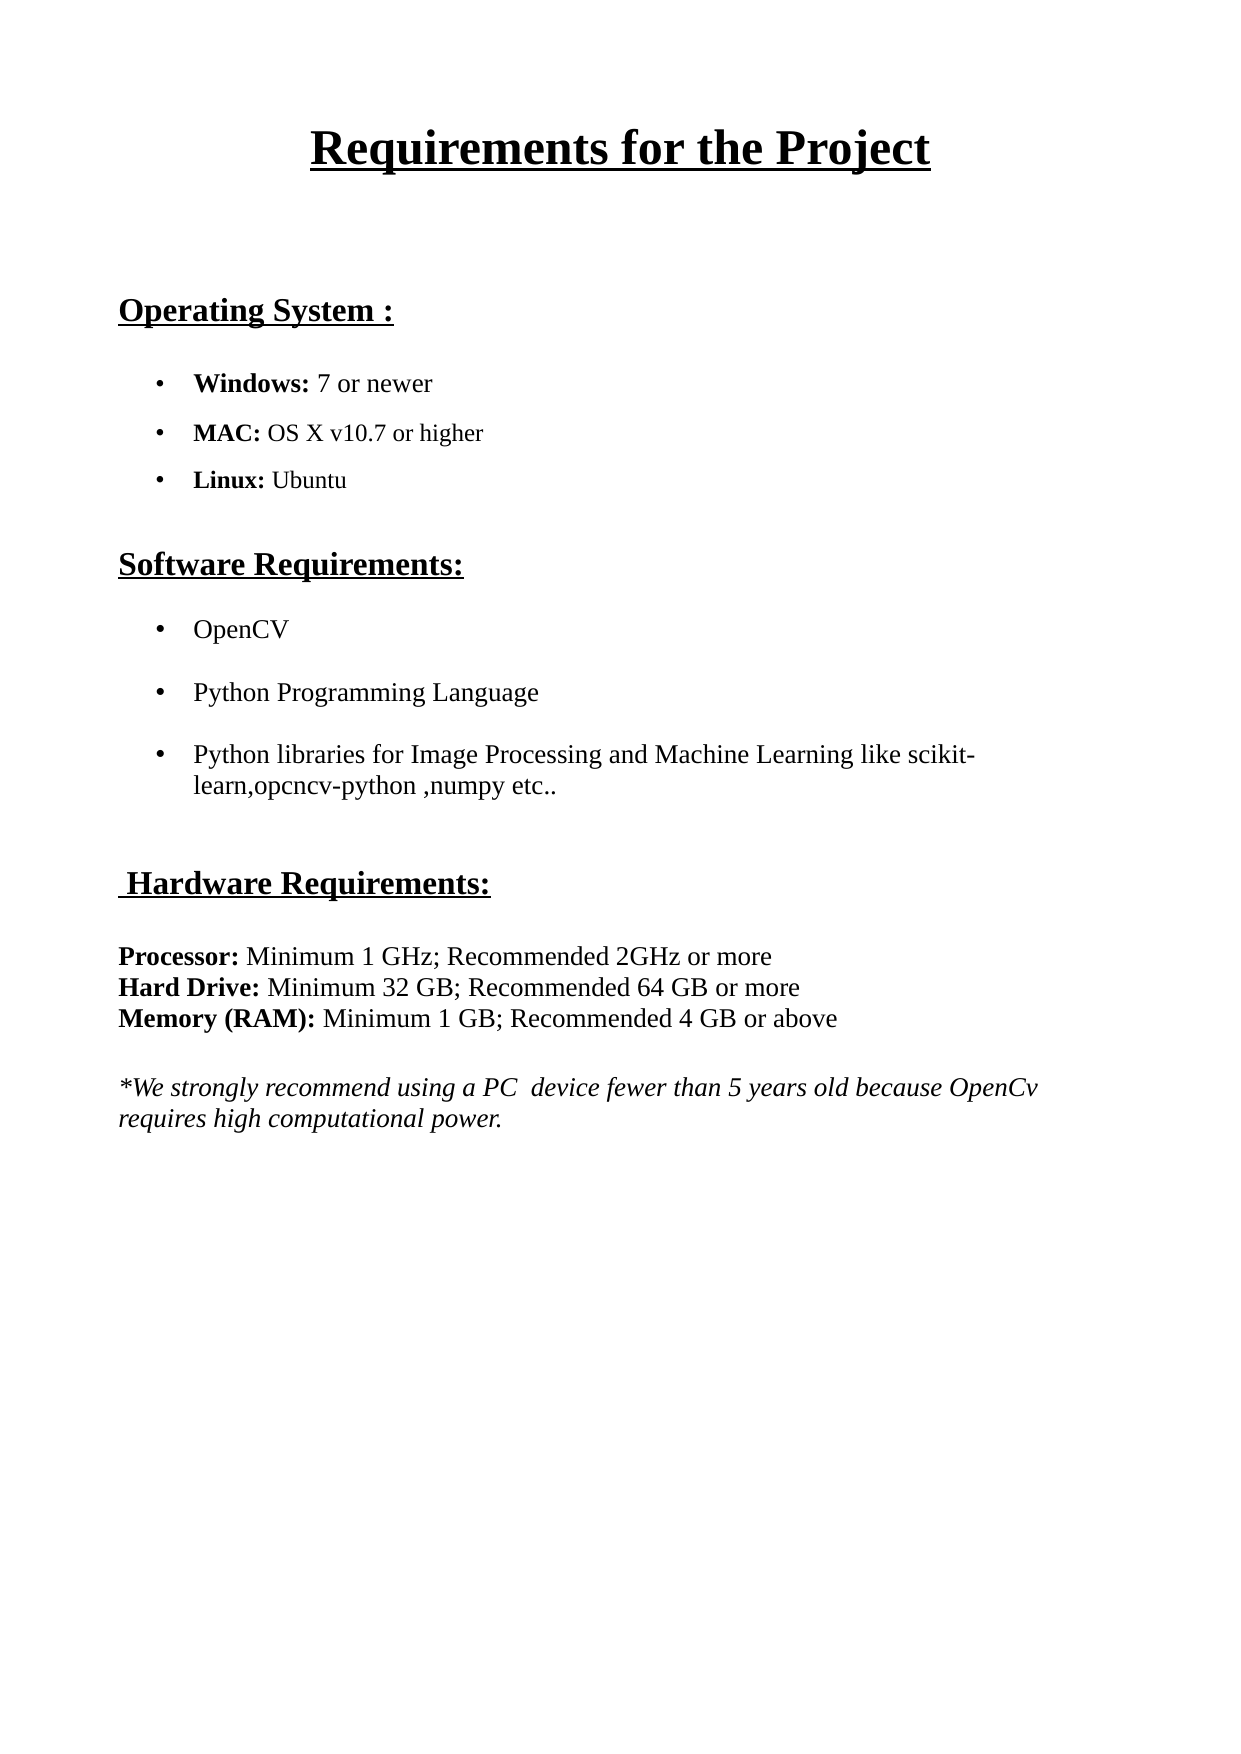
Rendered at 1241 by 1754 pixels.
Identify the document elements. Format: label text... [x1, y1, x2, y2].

list Windows: 7 or newer [156, 367, 1122, 398]
list Python Programming Language [156, 676, 1122, 707]
text Processor: Minimum 1 GHz; Recommended 2GHz or more [118, 939, 1122, 971]
text Software Requirements: [118, 544, 1122, 582]
text *We strongly recommend using a PC device fewer than 5 years old because OpenCv requires high computational power. [118, 1071, 1122, 1134]
list Linux: Ubuntu [156, 465, 1122, 494]
list Python libraries for Image Processing and Machine Learning like scikit-learn,opcncv-python ,numpy etc.. [156, 738, 1122, 801]
text Requirements for the Project [118, 118, 1122, 176]
text Hard Drive: Minimum 32 GB; Recommended 64 GB or more [118, 971, 1122, 1002]
text Memory (RAM): Minimum 1 GB; Recommended 4 GB or above [118, 1002, 1122, 1033]
list OpenCV [156, 613, 1122, 645]
text Operating System : [118, 291, 1122, 329]
list MAC: OS X v10.7 or higher [156, 418, 1122, 446]
text Hardware Requirements: [118, 863, 1122, 901]
